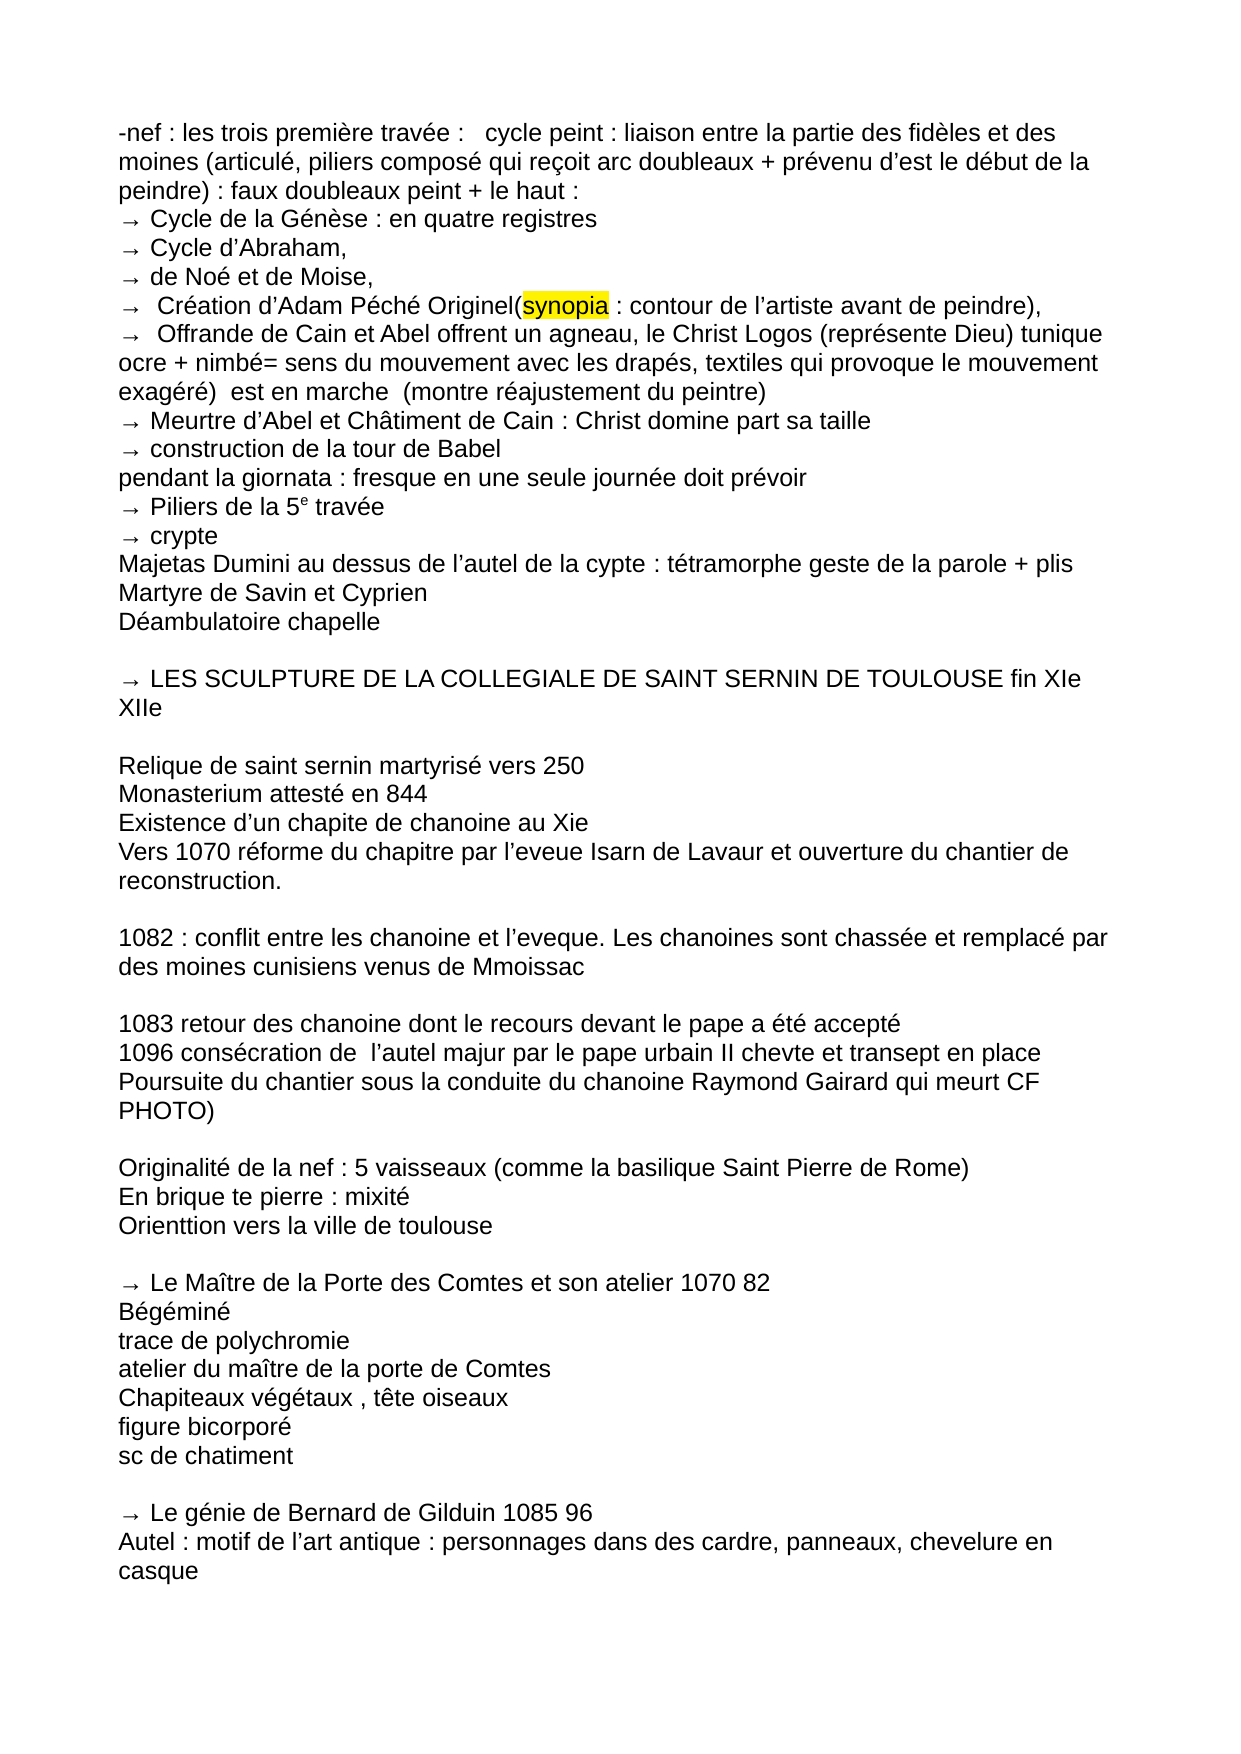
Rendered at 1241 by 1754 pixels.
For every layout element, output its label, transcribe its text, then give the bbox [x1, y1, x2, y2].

text Autel : motif de l’art antique : personnages dans des cardre, panneaux, chevelure en casque [118, 1527, 1122, 1584]
text → construction de la tour de Babel [118, 434, 1122, 463]
text trace de polychromie [118, 1326, 1122, 1354]
text En brique te pierre : mixité [118, 1182, 1122, 1211]
text → Meurtre d’Abel et Châtiment de Cain : Christ domine part sa taille [118, 406, 1122, 434]
text Monasterium attesté en 844 [118, 779, 1122, 808]
text → Cycle de la Génèse : en quatre registres [118, 204, 1122, 233]
text pendant la giornata : fresque en une seule journée doit prévoir [118, 463, 1122, 492]
text Martyre de Savin et Cyprien [118, 578, 1122, 607]
text Orienttion vers la ville de toulouse [118, 1211, 1122, 1239]
text Relique de saint sernin martyrisé vers 250 [118, 751, 1122, 779]
text → crypte [118, 521, 1122, 549]
text Majetas Dumini au dessus de l’autel de la cypte : tétramorphe geste de la parole + plis [118, 549, 1122, 578]
text Bégéminé [118, 1297, 1122, 1326]
text → LES SCULPTURE DE LA COLLEGIALE DE SAINT SERNIN DE TOULOUSE fin XIe XIIe [118, 664, 1122, 722]
text sc de chatiment [118, 1441, 1122, 1469]
text Vers 1070 réforme du chapitre par l’eveue Isarn de Lavaur et ouverture du chantier de reconstruction. [118, 837, 1122, 894]
text → Cycle d’Abraham, [118, 233, 1122, 262]
text → Le génie de Bernard de Gilduin 1085 96 [118, 1498, 1122, 1527]
text → de Noé et de Moise, [118, 262, 1122, 291]
text 1096 consécration de l’autel majur par le pape urbain II chevte et transept en place [118, 1038, 1122, 1067]
text figure bicorporé [118, 1412, 1122, 1441]
text atelier du maître de la porte de Comtes [118, 1354, 1122, 1383]
text Chapiteaux végétaux , tête oiseaux [118, 1383, 1122, 1412]
text Existence d’un chapite de chanoine au Xie [118, 808, 1122, 837]
text → Le Maître de la Porte des Comtes et son atelier 1070 82 [118, 1268, 1122, 1297]
text Originalité de la nef : 5 vaisseaux (comme la basilique Saint Pierre de Rome) [118, 1153, 1122, 1182]
text 1082 : conflit entre les chanoine et l’eveque. Les chanoines sont chassée et remplacé par des moines cunisiens venus de Mmoissac [118, 923, 1122, 981]
text → Création d’Adam Péché Originel(synopia : contour de l’artiste avant de peindre), [118, 291, 1122, 319]
text Poursuite du chantier sous la conduite du chanoine Raymond Gairard qui meurt CF PHOTO) [118, 1067, 1122, 1124]
text 1083 retour des chanoine dont le recours devant le pape a été accepté [118, 1009, 1122, 1038]
text → Offrande de Cain et Abel offrent un agneau, le Christ Logos (représente Dieu) tunique ocre + nimbé= sens du mouvement avec les drapés, textiles qui provoque le mouvement exagéré) est en marche (montre réajustement du peintre) [118, 319, 1122, 406]
text -nef : les trois première travée : cycle peint : liaison entre la partie des fidèles et des moines (articulé, piliers composé qui reçoit arc doubleaux + prévenu d’est le début de la peindre) : faux doubleaux peint + le haut : [118, 118, 1122, 204]
text → Piliers de la 5e travée [118, 492, 1122, 521]
text Déambulatoire chapelle [118, 607, 1122, 636]
